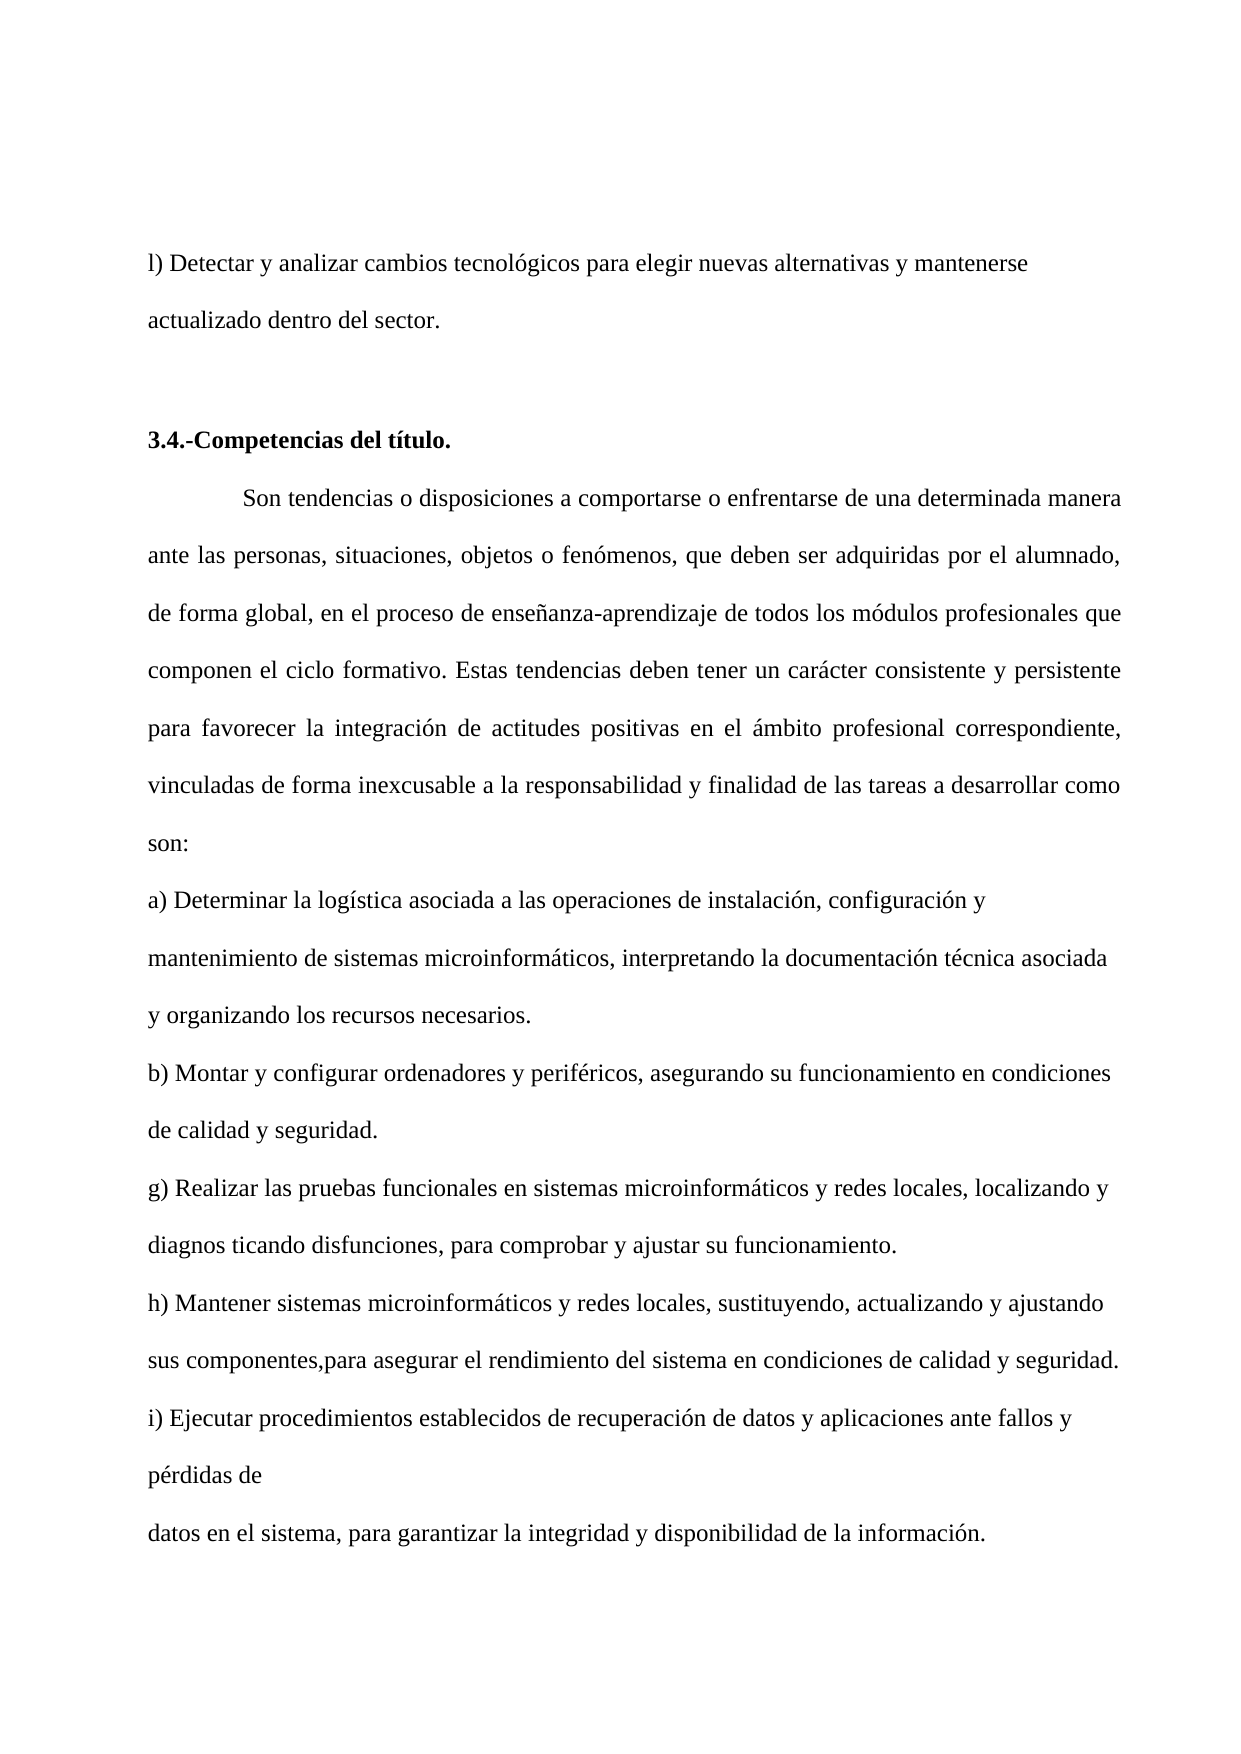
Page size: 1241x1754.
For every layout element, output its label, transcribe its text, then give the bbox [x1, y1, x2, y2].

text 3.4.-Competencias del título. [148, 426, 1122, 454]
text a) Determinar la logística asociada a las operaciones de instalación, configuración y mantenimiento de sistemas microinformáticos, interpretando la documentación técnica asociada y organizando los recursos necesarios. [148, 886, 1122, 1029]
text h) Mantener sistemas microinformáticos y redes locales, sustituyendo, actualizando y ajustando sus componentes,para asegurar el rendimiento del sistema en condiciones de calidad y seguridad. [148, 1288, 1122, 1374]
text b) Montar y configurar ordenadores y periféricos, asegurando su funcionamiento en condiciones de calidad y seguridad. [148, 1058, 1122, 1144]
text datos en el sistema, para garantizar la integridad y disponibilidad de la información. [148, 1518, 1122, 1547]
text g) Realizar las pruebas funcionales en sistemas microinformáticos y redes locales, localizando y diagnos ticando disfunciones, para comprobar y ajustar su funcionamiento. [148, 1173, 1122, 1259]
text Son tendencias o disposiciones a comportarse o enfrentarse de una determinada manera ante las personas, situaciones, objetos o fenómenos, que deben ser adquiridas por el alumnado, de forma global, en el proceso de enseñanza-aprendizaje de todos los módulos profesionales que componen el ciclo formativo. Estas tendencias deben tener un carácter consistente y persistente para favorecer la integración de actitudes positivas en el ámbito profesional correspondiente, vinculadas de forma inexcusable a la responsabilidad y finalidad de las tareas a desarrollar como son: [148, 483, 1122, 857]
text i) Ejecutar procedimientos establecidos de recuperación de datos y aplicaciones ante fallos y pérdidas de [148, 1403, 1122, 1489]
text l) Detectar y analizar cambios tecnológicos para elegir nuevas alternativas y mantenerse actualizado dentro del sector. [148, 248, 1122, 334]
